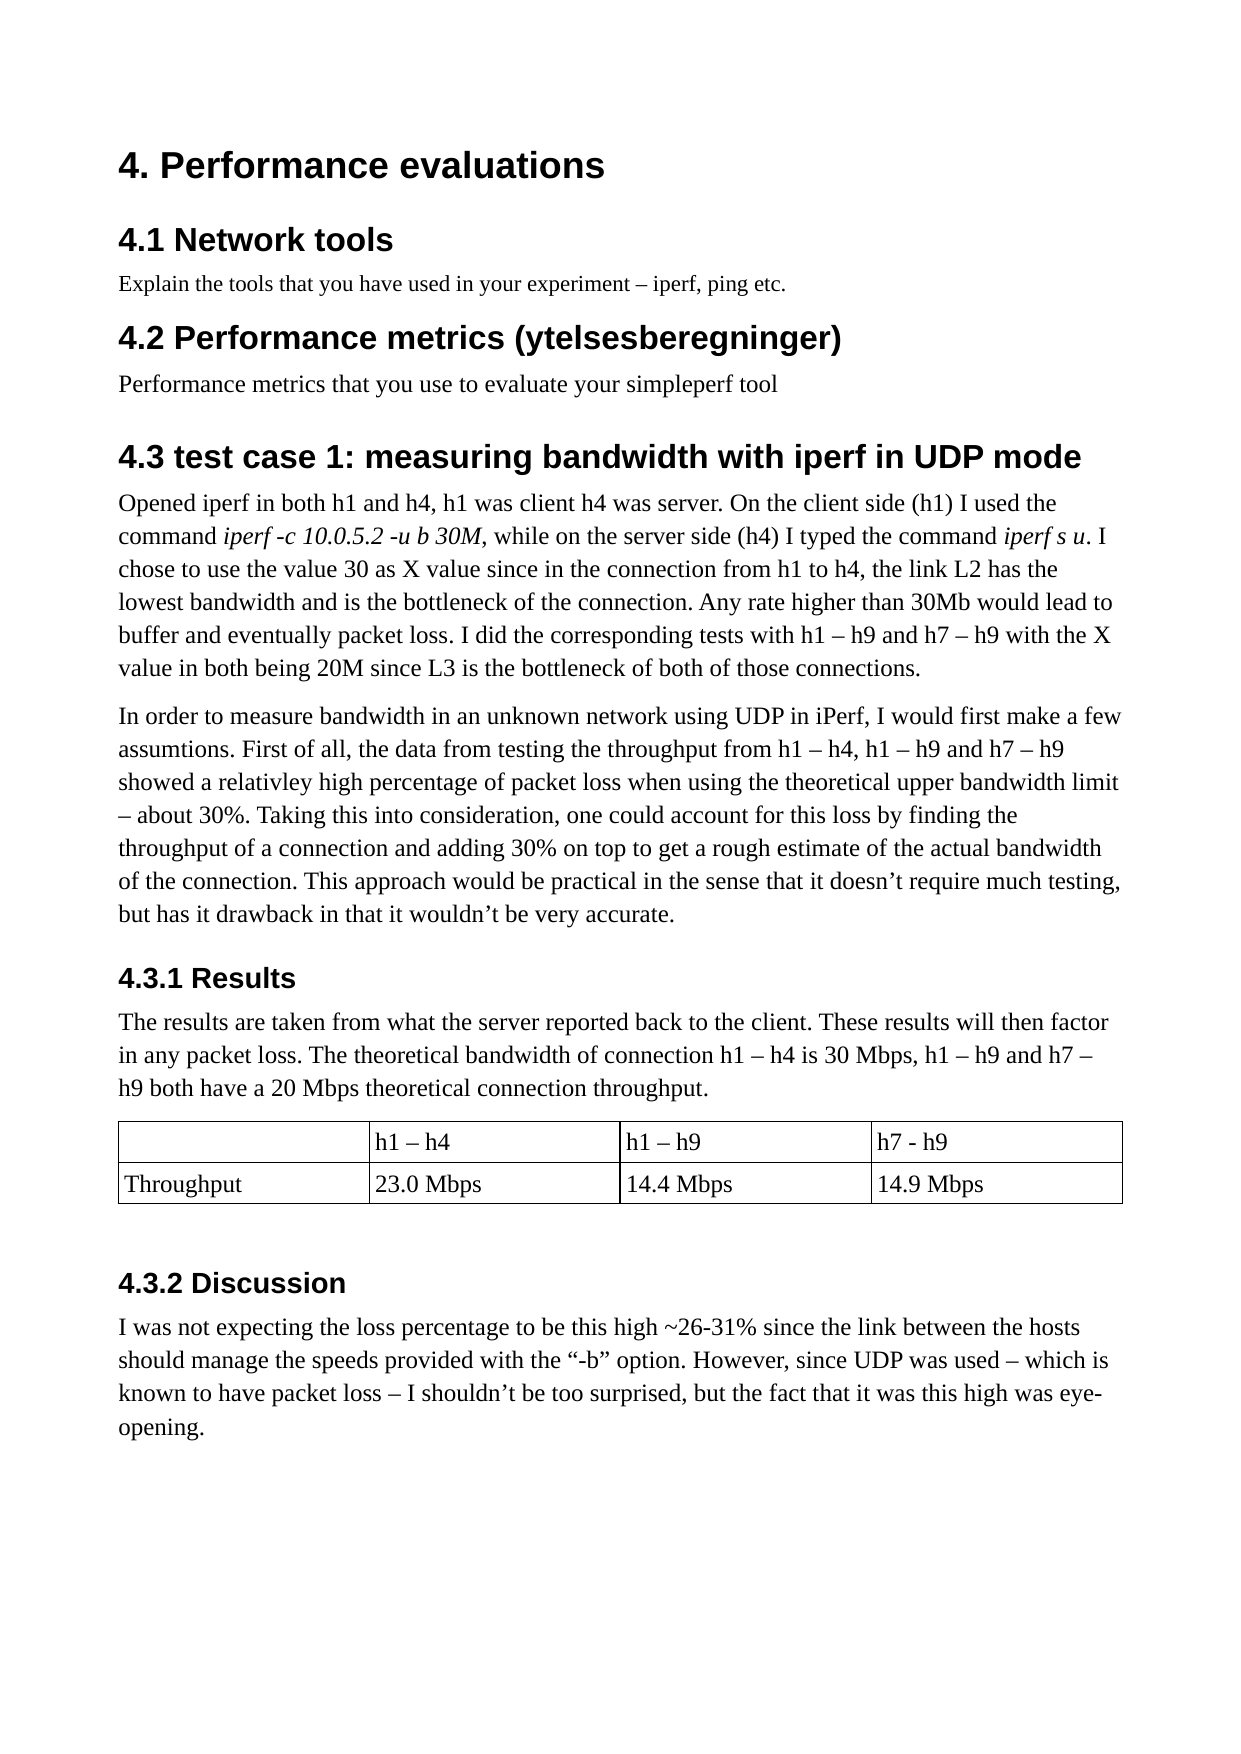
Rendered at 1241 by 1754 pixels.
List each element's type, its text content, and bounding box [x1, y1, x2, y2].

text Explain the tools that you have used in your experiment – iperf, ping etc. [118, 271, 1122, 297]
text I was not expecting the loss percentage to be this high ~26-31% since the link between the hosts should manage the speeds provided with the “-b” option. However, since UDP was used – which is known to have packet loss – I shouldn’t be too surprised, but the fact that it was this high was eye-opening. [118, 1312, 1122, 1440]
subtitle 4.3.2 Discussion [118, 1266, 1122, 1300]
table_header [119, 1122, 369, 1162]
text Performance metrics that you use to evaluate your simpleperf tool [118, 369, 1122, 397]
table_header h7 - h9 [872, 1122, 1122, 1162]
text In order to measure bandwidth in an unknown network using UDP in iPerf, I would first make a few assumtions. First of all, the data from testing the throughput from h1 – h4, h1 – h9 and h7 – h9 showed a relativley high percentage of packet loss when using the theoretical upper bandwidth limit – about 30%. Taking this into consideration, one could account for this loss by finding the throughput of a connection and adding 30% on top to get a rough estimate of the actual bandwidth of the connection. This approach would be practical in the sense that it doesn’t require much testing, but has it drawback in that it wouldn’t be very accurate. [118, 701, 1122, 928]
text The results are taken from what the server reported back to the client. These results will then factor in any packet loss. The theoretical bandwidth of connection h1 – h4 is 30 Mbps, h1 – h9 and h7 – h9 both have a 20 Mbps theoretical connection throughput. [118, 1007, 1122, 1102]
table_cell 23.0 Mbps [370, 1163, 619, 1203]
text Opened iperf in both h1 and h4, h1 was client h4 was server. On the client side (h1) I used the command iperf -c 10.0.5.2 -u b 30M, while on the server side (h4) I typed the command iperf s u. I chose to use the value 30 as X value since in the connection from h1 to h4, the link L2 has the lowest bandwidth and is the bottleneck of the connection. Any rate higher than 30Mb would lead to buffer and eventually packet loss. I did the corresponding tests with h1 – h9 and h7 – h9 with the X value in both being 20M since L3 is the bottleneck of both of those connections. [118, 488, 1122, 682]
table_header h1 – h4 [370, 1122, 619, 1162]
subtitle 4. Performance evaluations [118, 143, 1122, 186]
subtitle 4.2 Performance metrics (ytelsesberegninger) [118, 318, 1122, 356]
table_cell 14.9 Mbps [872, 1163, 1122, 1203]
subtitle 4.3.1 Results [118, 961, 1122, 994]
table_header h1 – h9 [621, 1122, 871, 1162]
table_cell Throughput [119, 1163, 369, 1203]
subtitle 4.3 test case 1: measuring bandwidth with iperf in UDP mode [118, 437, 1122, 476]
subtitle 4.1 Network tools [118, 219, 1122, 258]
table_cell 14.4 Mbps [621, 1163, 871, 1203]
